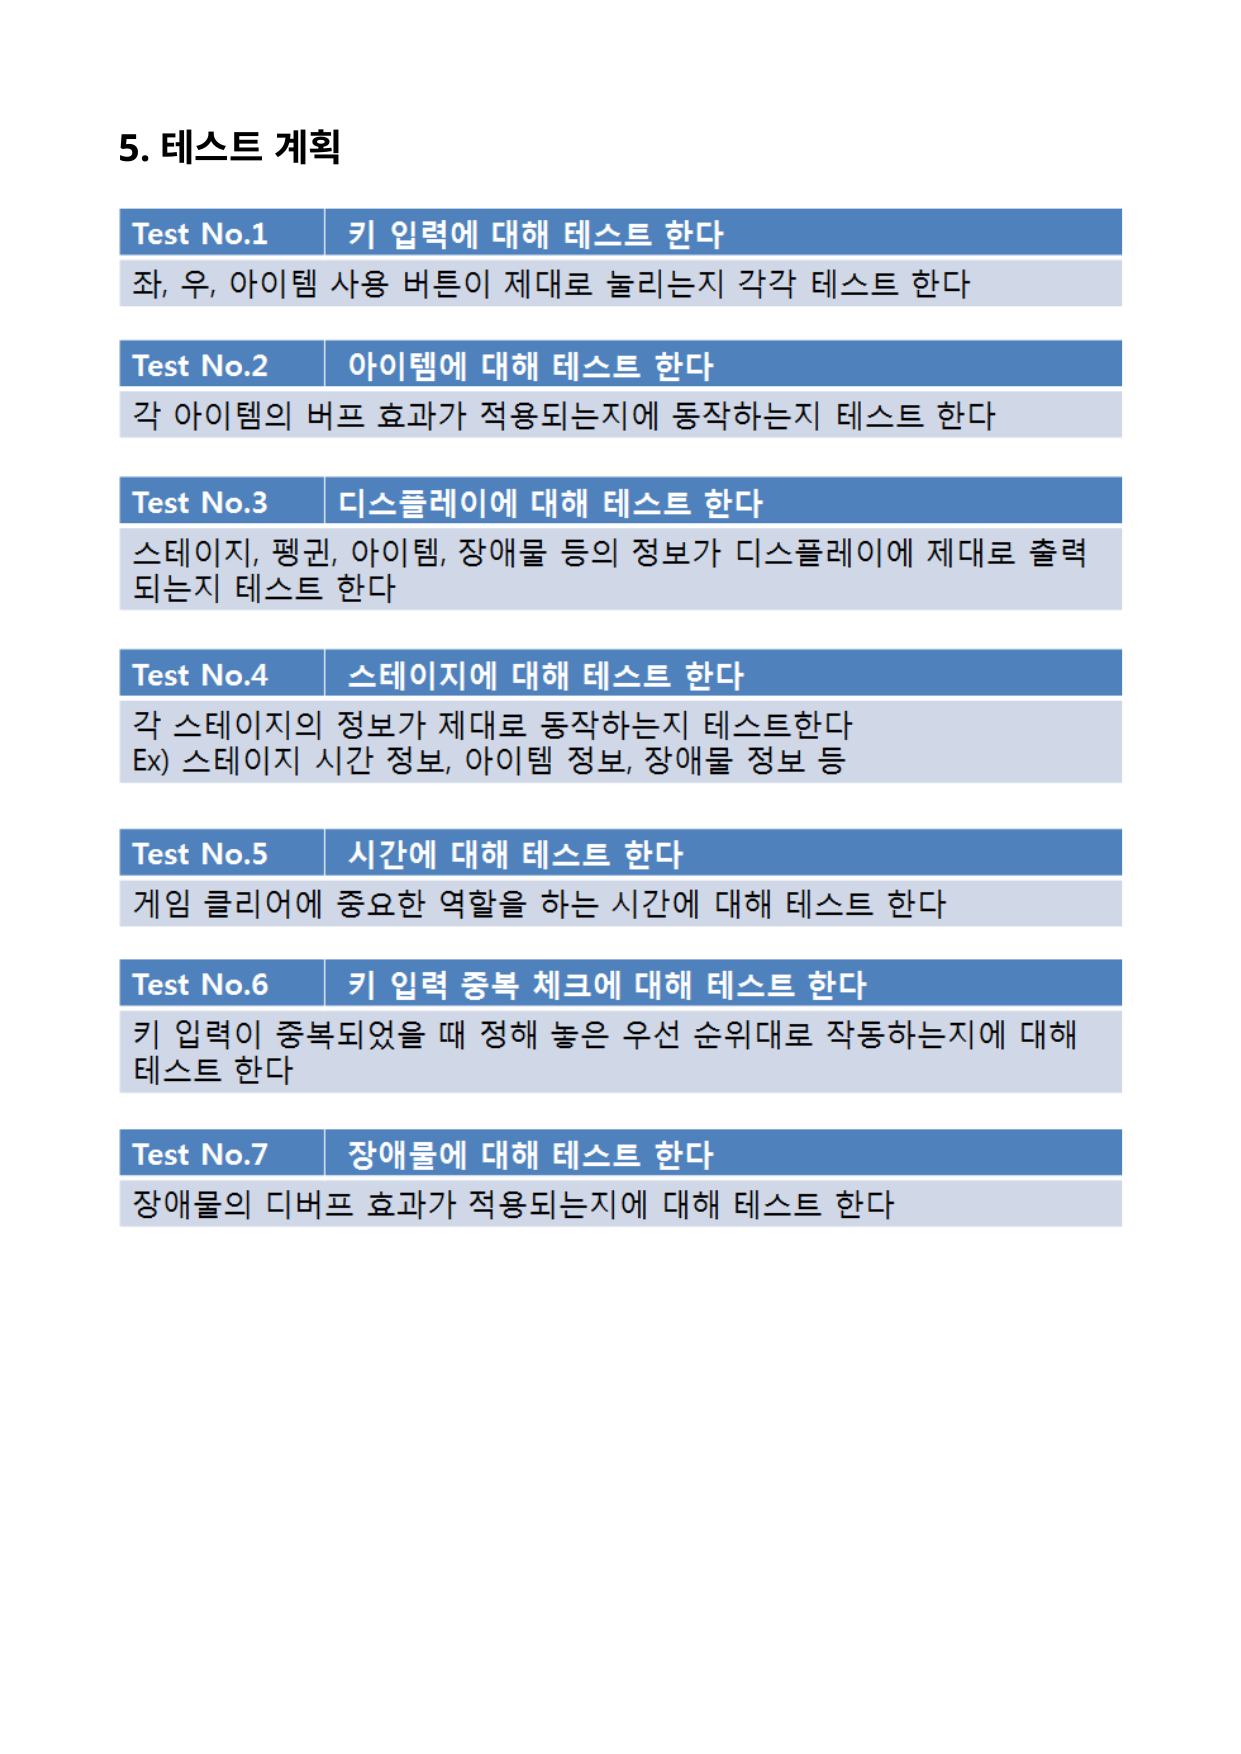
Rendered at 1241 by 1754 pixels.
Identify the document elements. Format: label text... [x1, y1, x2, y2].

text 5. 테스트 계획 [118, 118, 1122, 173]
